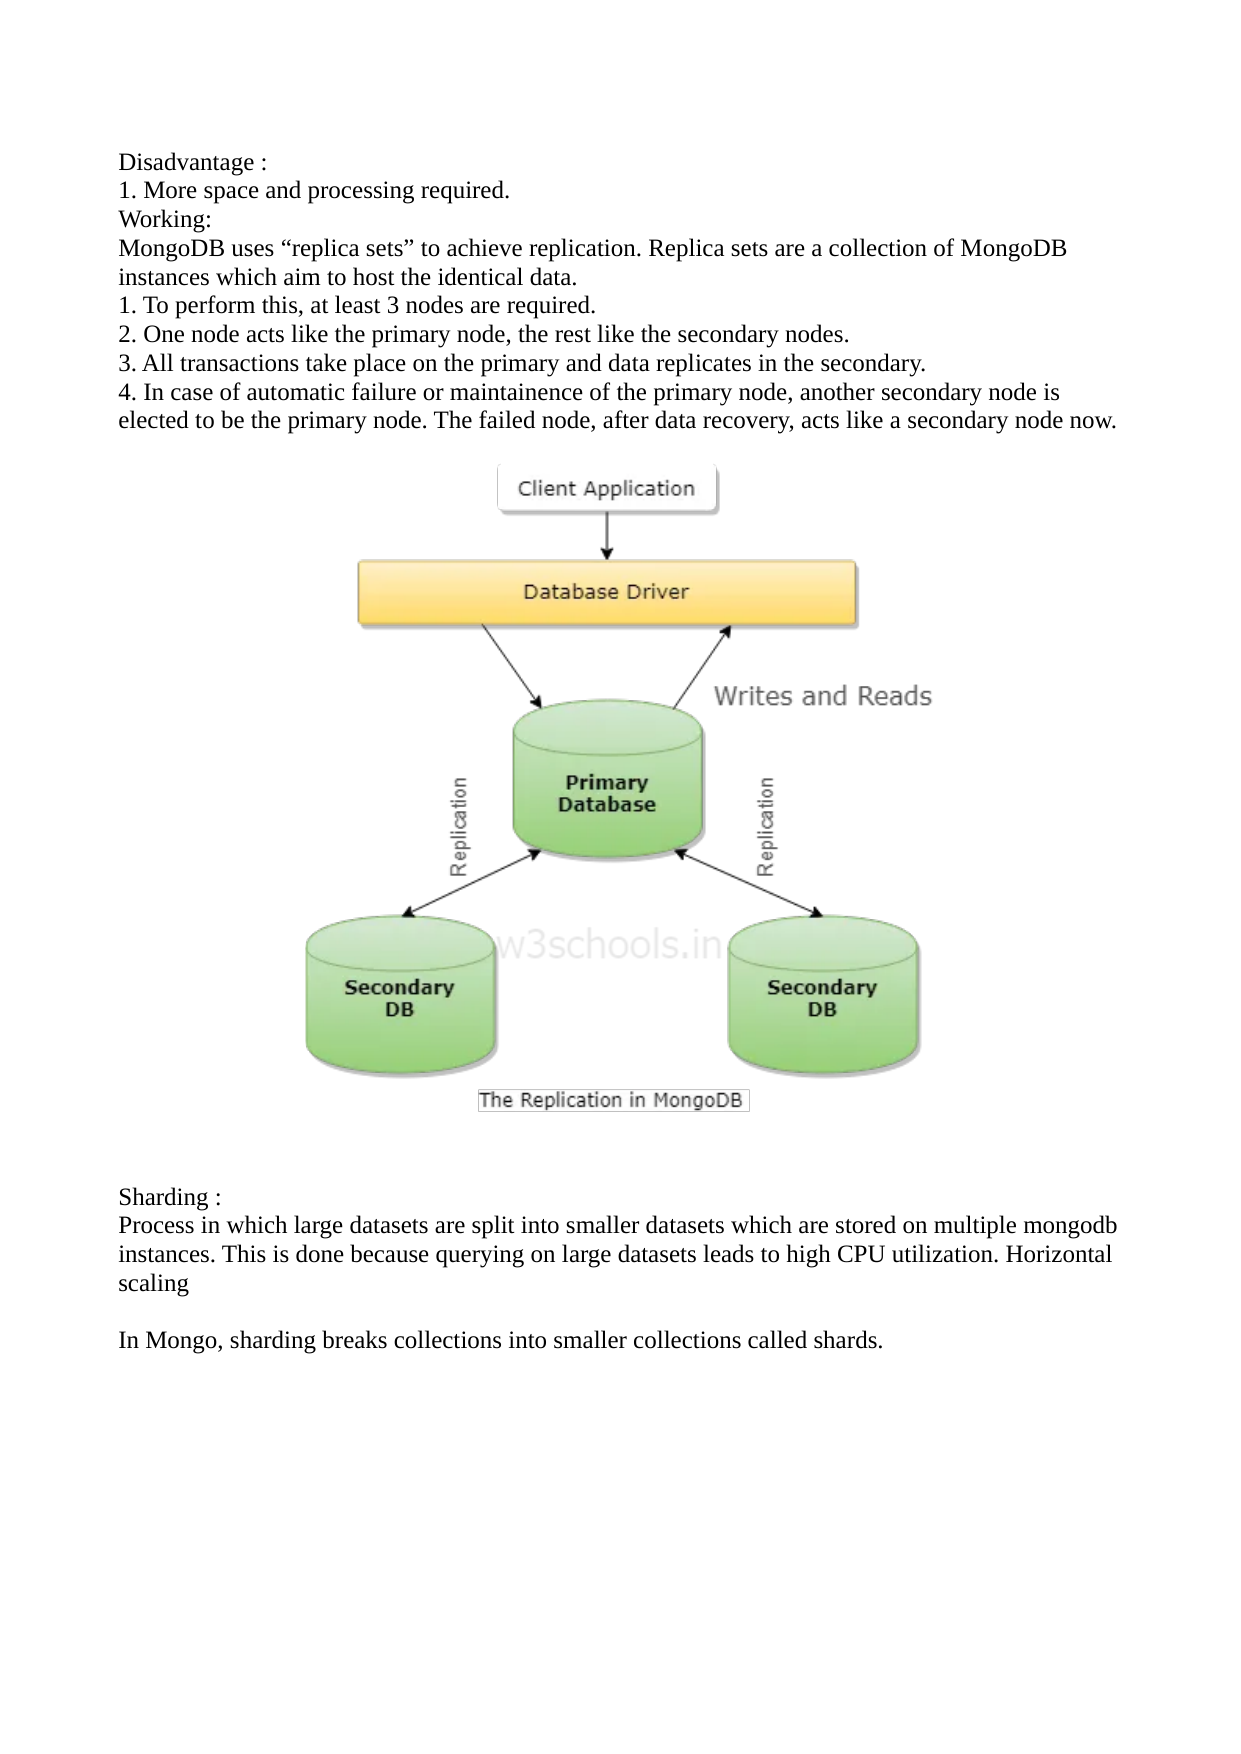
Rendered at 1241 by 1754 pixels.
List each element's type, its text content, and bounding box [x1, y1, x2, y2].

text 3. All transactions take place on the primary and data replicates in the secondary. [118, 348, 1122, 377]
text 4. In case of automatic failure or maintainence of the primary node, another secondary node is elected to be the primary node. The failed node, after data recovery, acts like a secondary node now. [118, 377, 1122, 434]
text Disadvantage : [118, 147, 1122, 176]
text Working: [118, 204, 1122, 233]
text MongoDB uses “replica sets” to achieve replication. Replica sets are a collection of MongoDB instances which aim to host the identical data. [118, 233, 1122, 291]
text 1. To perform this, at least 3 nodes are required. [118, 291, 1122, 319]
text In Mongo, sharding breaks collections into smaller collections called shards. [118, 1326, 1122, 1354]
text 2. One node acts like the primary node, the rest like the secondary nodes. [118, 319, 1122, 348]
text Sharding : [118, 1182, 1122, 1211]
text Process in which large datasets are split into smaller datasets which are stored on multiple mongodb instances. This is done because querying on large datasets leads to high CPU utilization. Horizontal scaling [118, 1211, 1122, 1297]
text 1. More space and processing required. [118, 176, 1122, 204]
picture [305, 463, 935, 1126]
